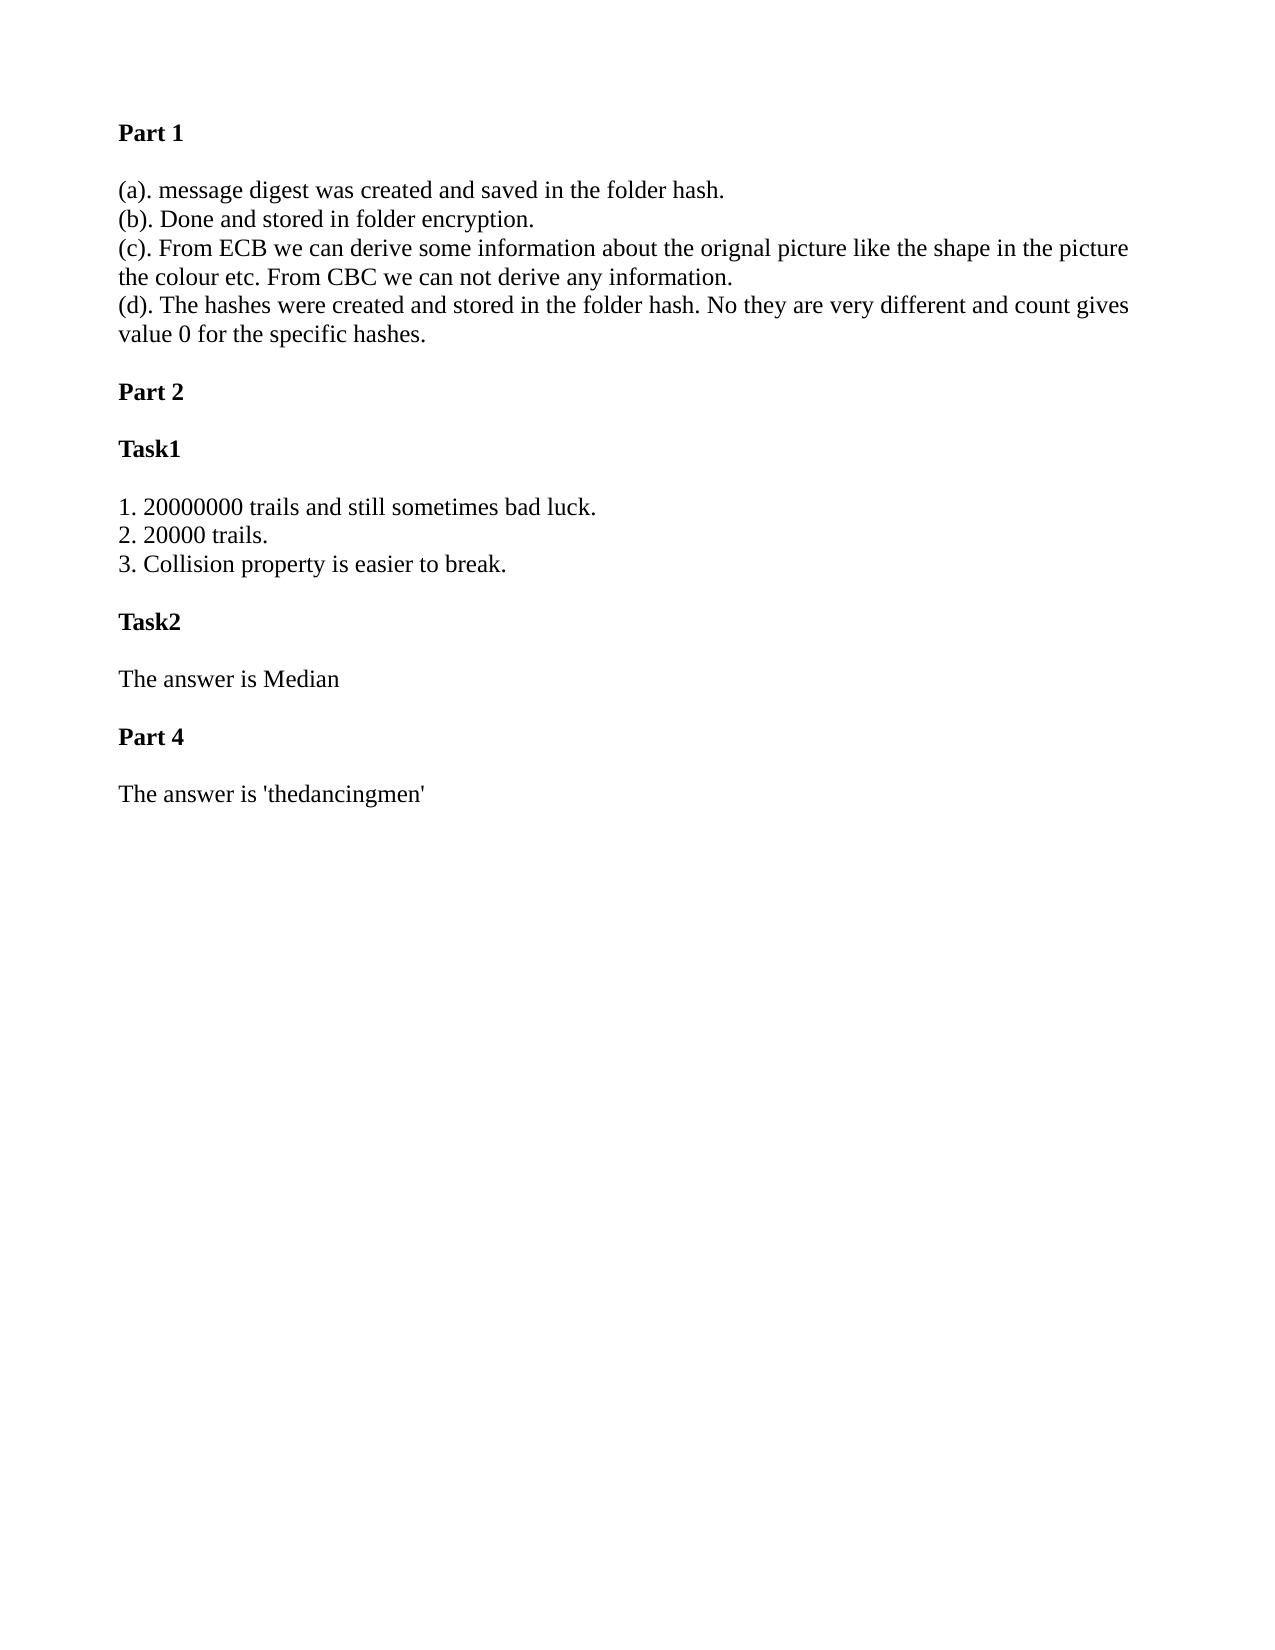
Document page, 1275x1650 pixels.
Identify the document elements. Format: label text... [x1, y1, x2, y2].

text 3. Collision property is easier to break. [118, 549, 1157, 578]
text Part 2 [118, 377, 1157, 406]
text Part 1 [118, 118, 1157, 147]
text (a). message digest was created and saved in the folder hash. [118, 176, 1157, 204]
text 2. 20000 trails. [118, 521, 1157, 549]
text Part 4 [118, 722, 1157, 751]
text Task1 [118, 434, 1157, 463]
text (c). From ECB we can derive some information about the orignal picture like the shape in the picture the colour etc. From CBC we can not derive any information. [118, 233, 1157, 291]
text (d). The hashes were created and stored in the folder hash. No they are very different and count gives value 0 for the specific hashes. [118, 291, 1157, 348]
text 1. 20000000 trails and still sometimes bad luck. [118, 492, 1157, 521]
text The answer is Median [118, 664, 1157, 693]
text (b). Done and stored in folder encryption. [118, 204, 1157, 233]
text Task2 [118, 607, 1157, 636]
text The answer is 'thedancingmen' [118, 779, 1157, 808]
